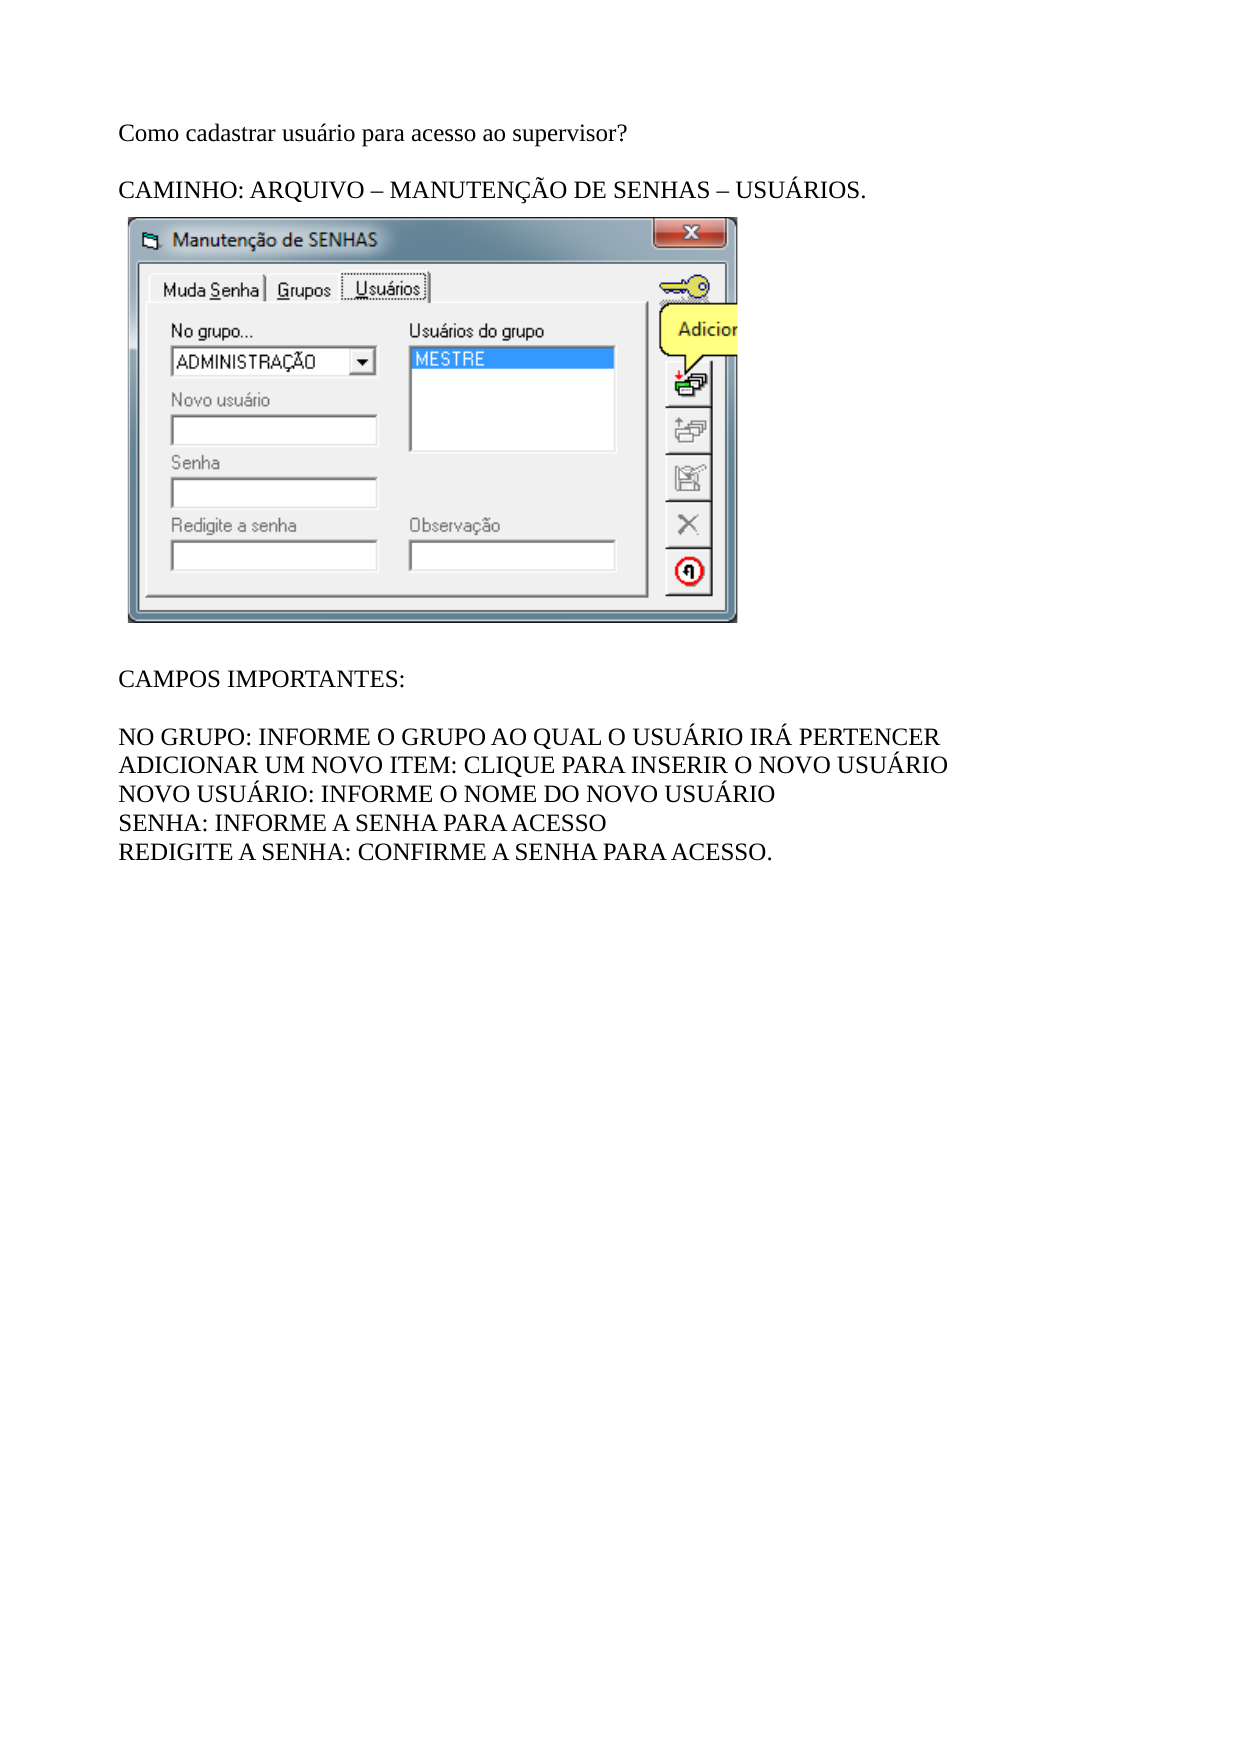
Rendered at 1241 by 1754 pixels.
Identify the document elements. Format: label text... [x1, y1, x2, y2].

text NOVO USUÁRIO: INFORME O NOME DO NOVO USUÁRIO [118, 779, 1122, 808]
text ADICIONAR UM NOVO ITEM: CLIQUE PARA INSERIR O NOVO USUÁRIO [118, 751, 1122, 779]
text CAMINHO: ARQUIVO – MANUTENÇÃO DE SENHAS – USUÁRIOS. [118, 176, 1122, 233]
text Como cadastrar usuário para acesso ao supervisor? [118, 118, 1122, 147]
text CAMPOS IMPORTANTES: NO GRUPO: INFORME O GRUPO AO QUAL O USUÁRIO IRÁ PERTENCER [118, 664, 1122, 751]
text SENHA: INFORME A SENHA PARA ACESSO REDIGITE A SENHA: CONFIRME A SENHA PARA ACESSO. [118, 808, 1122, 866]
picture [127, 217, 738, 623]
